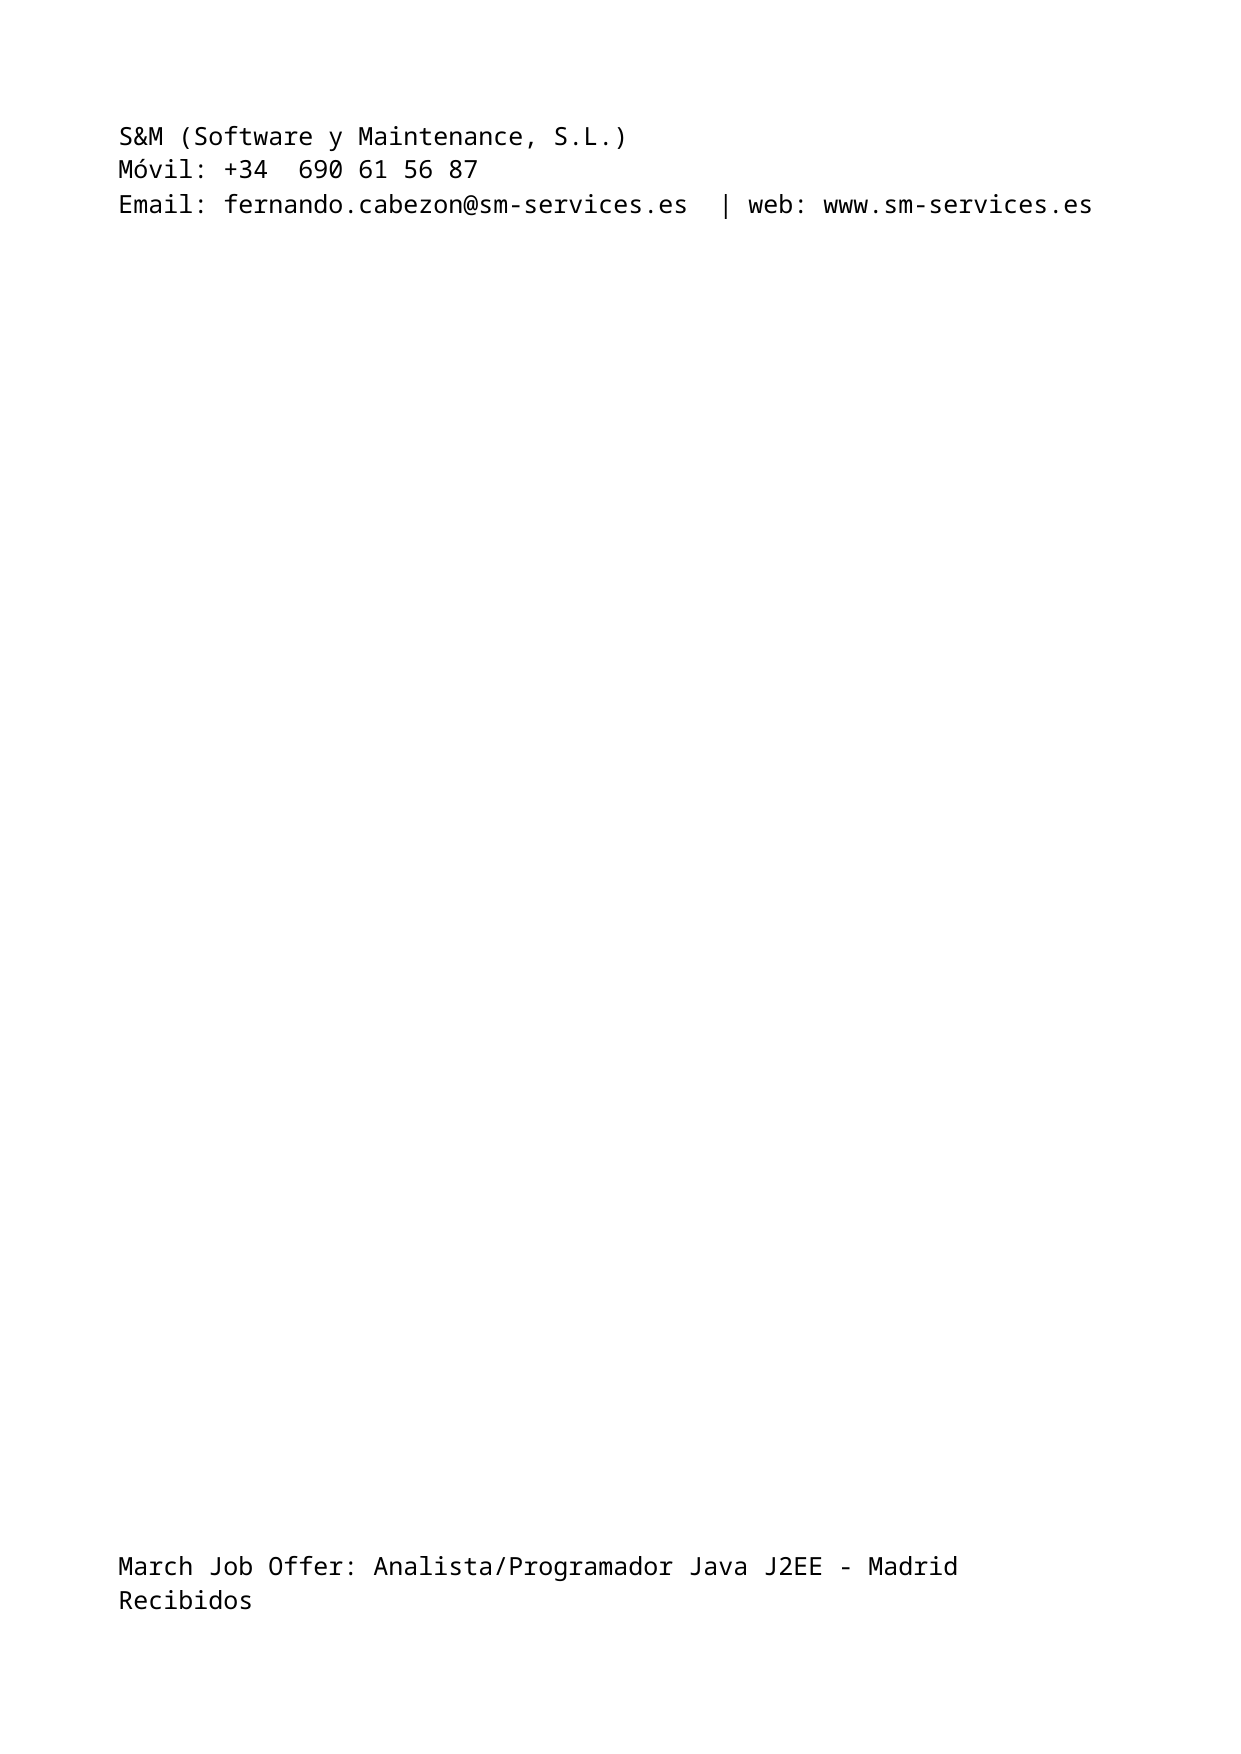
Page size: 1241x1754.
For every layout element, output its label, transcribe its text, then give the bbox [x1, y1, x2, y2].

text Recibidos [118, 1583, 1122, 1617]
text S&M (Software y Maintenance, S.L.) [118, 118, 1122, 152]
text Email: fernando.cabezon@sm-services.es | web: www.sm-services.es [118, 186, 1122, 220]
text March Job Offer: Analista/Programador Java J2EE - Madrid [118, 1549, 1122, 1583]
text Móvil: +34 690 61 56 87 [118, 152, 1122, 186]
